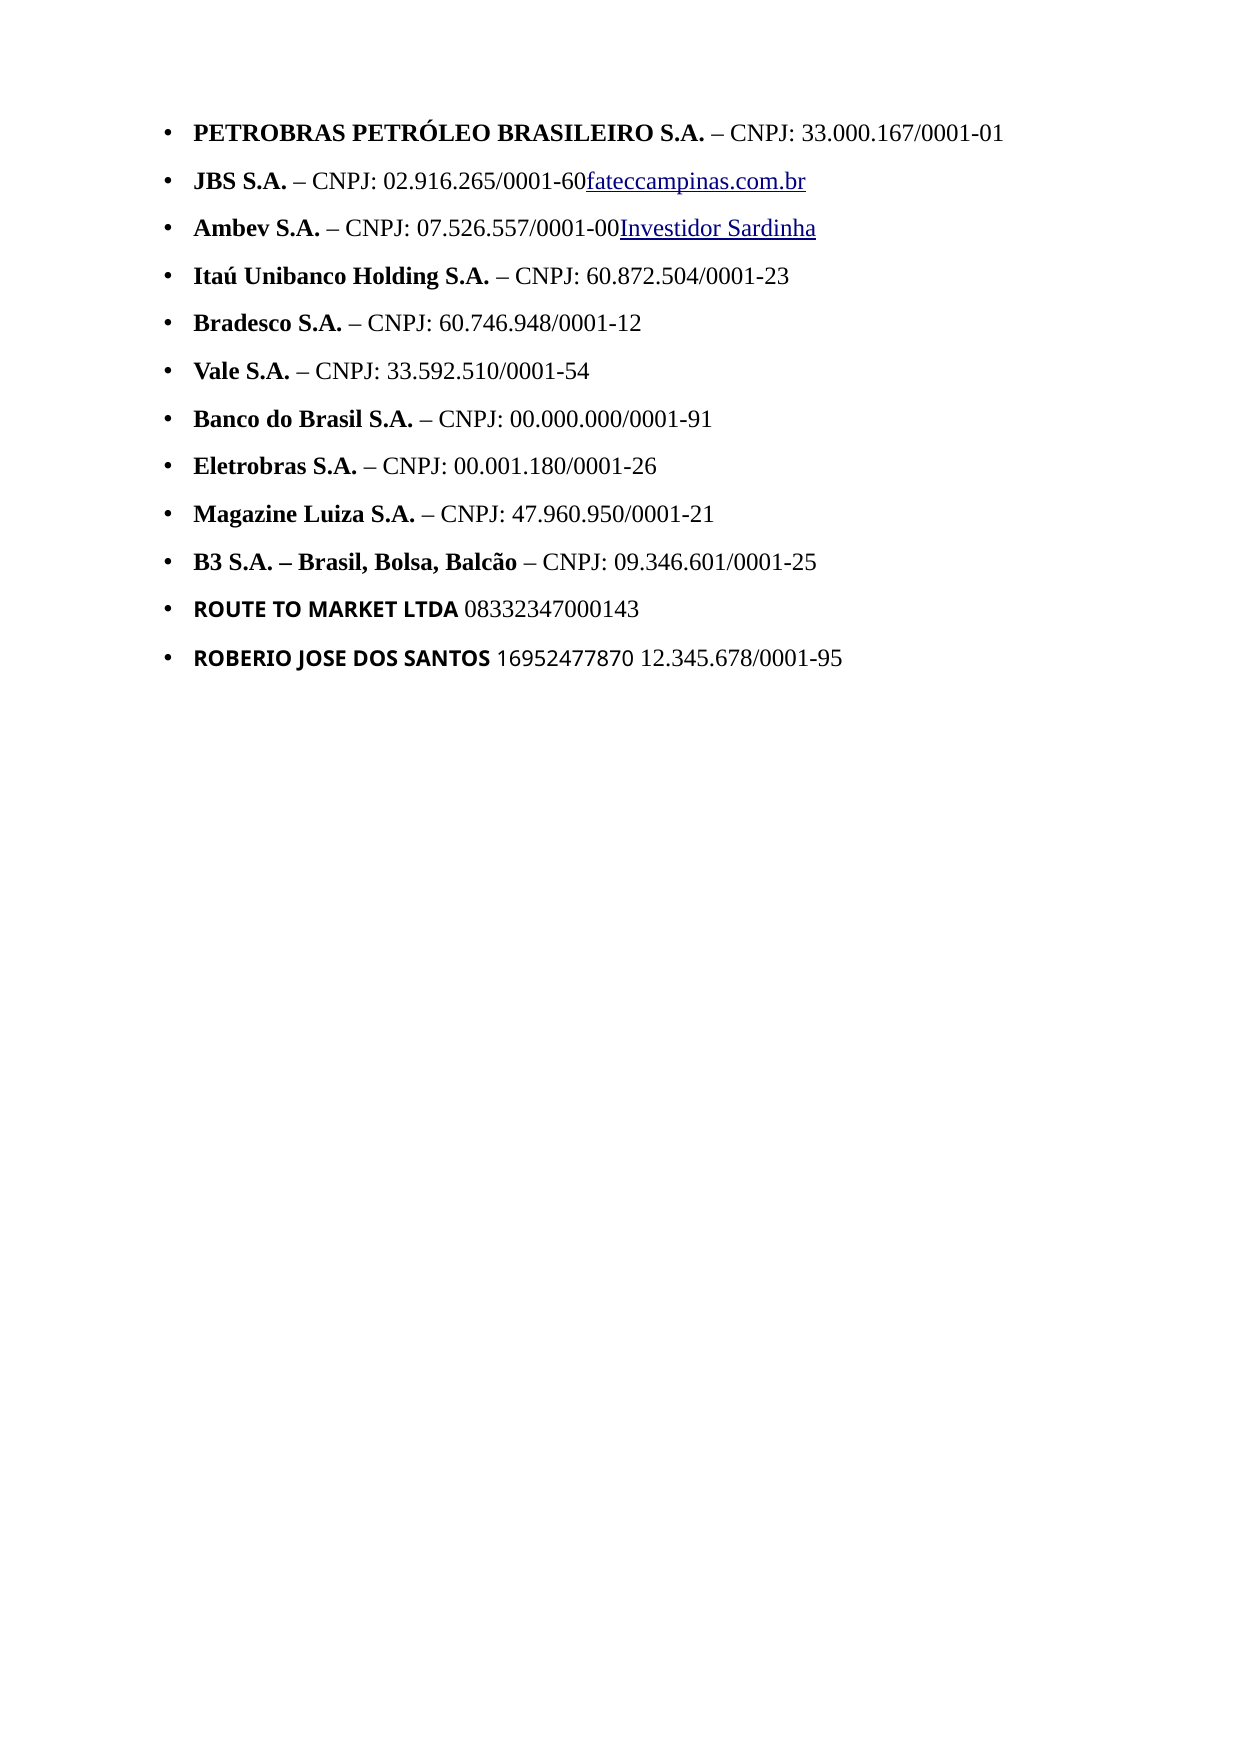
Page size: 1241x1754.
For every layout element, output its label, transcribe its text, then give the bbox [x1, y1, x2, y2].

list Banco do Brasil S.A. – CNPJ: 00.000.000/0001-91​ [164, 404, 1122, 432]
list ROUTE TO MARKET LTDA 08332347000143 [164, 594, 1122, 624]
list Bradesco S.A. – CNPJ: 60.746.948/0001-12​ [164, 308, 1122, 337]
list Itaú Unibanco Holding S.A. – CNPJ: 60.872.504/0001-23​ [164, 261, 1122, 290]
list Magazine Luiza S.A. – CNPJ: 47.960.950/0001-21​ [164, 499, 1122, 528]
list JBS S.A. – CNPJ: 02.916.265/0001-60​fateccampinas.com.br [164, 166, 1122, 194]
list Ambev S.A. – CNPJ: 07.526.557/0001-00​Investidor Sardinha [164, 213, 1122, 242]
list B3 S.A. – Brasil, Bolsa, Balcão – CNPJ: 09.346.601/0001-25 [164, 547, 1122, 575]
list Vale S.A. – CNPJ: 33.592.510/0001-54​ [164, 356, 1122, 385]
list ROBERIO JOSE DOS SANTOS 16952477870 12.345.678/0001-95 [164, 643, 1122, 673]
list PETROBRAS PETRÓLEO BRASILEIRO S.A. – CNPJ: 33.000.167/0001-01​ [164, 118, 1122, 147]
list Eletrobras S.A. – CNPJ: 00.001.180/0001-26​ [164, 451, 1122, 480]
